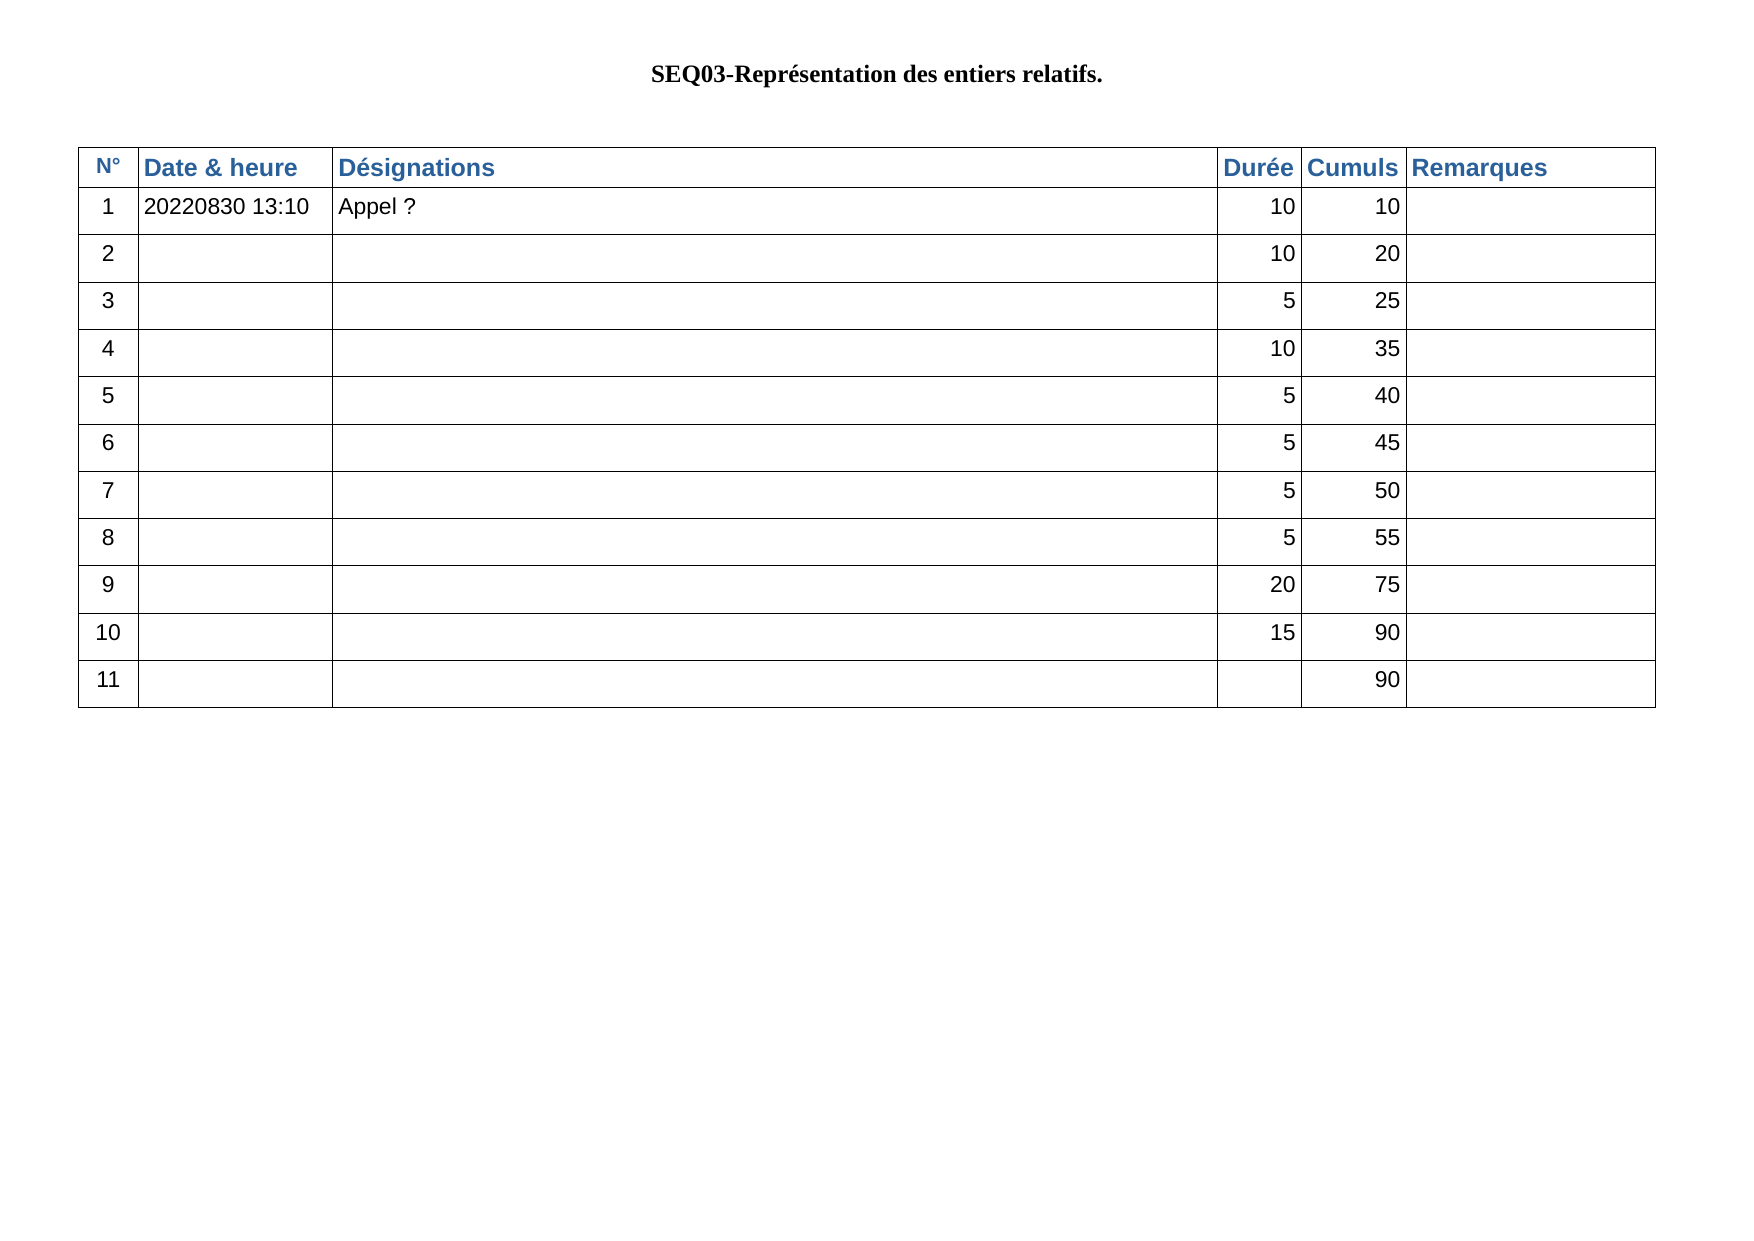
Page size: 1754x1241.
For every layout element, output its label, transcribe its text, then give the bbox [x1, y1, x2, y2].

table_cell 6 [79, 425, 138, 471]
table_cell 15 [1218, 614, 1301, 660]
table_cell [139, 235, 332, 282]
table_cell [1407, 377, 1655, 423]
table_cell 7 [79, 472, 138, 518]
table_header Remarques [1407, 148, 1655, 187]
table_cell 5 [1218, 472, 1301, 518]
table_cell [1407, 661, 1655, 707]
table_cell 45 [1302, 425, 1406, 471]
table_header Date & heure [139, 148, 332, 187]
table_cell [139, 425, 332, 471]
table_cell [333, 472, 1217, 518]
table_cell 90 [1302, 661, 1406, 707]
table_cell [333, 566, 1217, 613]
table_cell [1407, 472, 1655, 518]
table_cell 90 [1302, 614, 1406, 660]
table_header N° [79, 148, 138, 187]
table_cell [139, 472, 332, 518]
table_cell [333, 519, 1217, 565]
table_cell [1407, 425, 1655, 471]
table_cell 20220830 13:10 [139, 188, 332, 234]
table_cell 10 [1218, 235, 1301, 282]
table_cell [333, 235, 1217, 282]
table_cell [1218, 661, 1301, 707]
table_cell 35 [1302, 330, 1406, 376]
table_cell 3 [79, 283, 138, 329]
table_cell 4 [79, 330, 138, 376]
table_cell [139, 377, 332, 423]
table_cell 5 [1218, 377, 1301, 423]
table_cell 10 [1302, 188, 1406, 234]
table_cell [1407, 330, 1655, 376]
table_cell 11 [79, 661, 138, 707]
table_cell [139, 566, 332, 613]
table_cell 50 [1302, 472, 1406, 518]
table_cell [333, 425, 1217, 471]
table_cell [1407, 235, 1655, 282]
table_cell 10 [1218, 188, 1301, 234]
table_cell 25 [1302, 283, 1406, 329]
table_cell [333, 614, 1217, 660]
table_cell 1 [79, 188, 138, 234]
table_cell [333, 661, 1217, 707]
table_cell [139, 614, 332, 660]
table_cell [333, 283, 1217, 329]
table_cell 9 [79, 566, 138, 613]
table_header Durée [1218, 148, 1301, 187]
table_cell 5 [79, 377, 138, 423]
table_cell 20 [1302, 235, 1406, 282]
table_cell 5 [1218, 283, 1301, 329]
table_header Désignations [333, 148, 1217, 187]
table_cell 2 [79, 235, 138, 282]
table_cell 5 [1218, 425, 1301, 471]
table_cell [139, 283, 332, 329]
table_cell [333, 330, 1217, 376]
table_cell 40 [1302, 377, 1406, 423]
table_cell [1407, 614, 1655, 660]
table_cell 10 [79, 614, 138, 660]
table_cell 55 [1302, 519, 1406, 565]
table_cell [333, 377, 1217, 423]
table_cell 10 [1218, 330, 1301, 376]
table_cell 8 [79, 519, 138, 565]
table_cell 20 [1218, 566, 1301, 613]
table_header Cumuls [1302, 148, 1406, 187]
table_cell [1407, 283, 1655, 329]
table_cell [139, 519, 332, 565]
table_cell [1407, 519, 1655, 565]
table_cell 5 [1218, 519, 1301, 565]
table_cell [1407, 188, 1655, 234]
table_cell [139, 330, 332, 376]
table_cell Appel ? [333, 188, 1217, 234]
table_cell 75 [1302, 566, 1406, 613]
table_cell [1407, 566, 1655, 613]
table_cell [139, 661, 332, 707]
